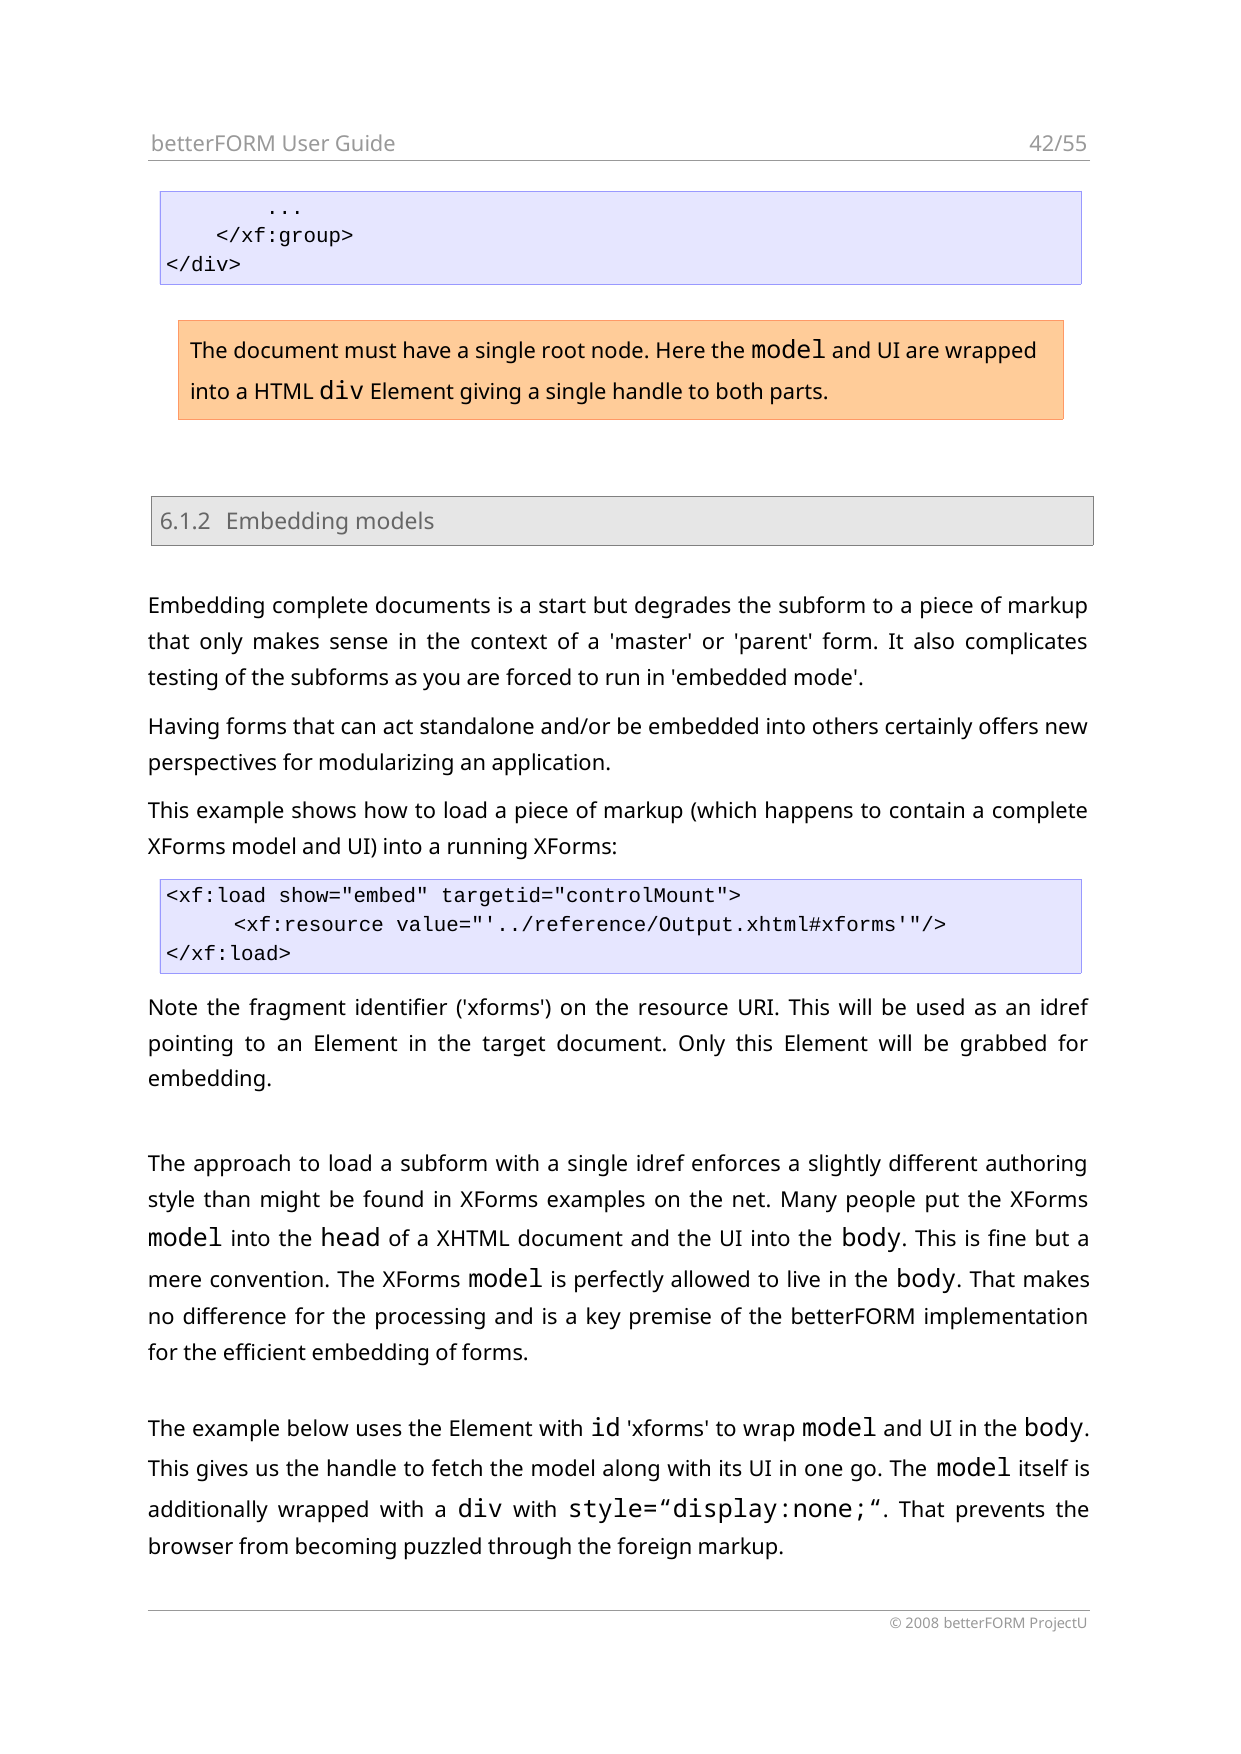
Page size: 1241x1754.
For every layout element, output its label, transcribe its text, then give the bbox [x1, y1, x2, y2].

subtitle Embedding models [152, 497, 1093, 545]
text Note the fragment identifier ('xforms') on the resource URI. This will be used as an idref pointing to an Element in the target document. Only this Element will be grabbed for embedding. [148, 991, 1090, 1093]
text The approach to load a subform with a single idref enforces a slightly different authoring style than might be found in XForms examples on the net. Many people put the XForms model into the head of a XHTML document and the UI into the body. This is fine but a mere convention. The XForms model is perfectly allowed to live in the body. That makes no difference for the processing and is a key premise of the betterFORM implementation for the efficient embedding of forms. The example below uses the Element with id 'xforms' to wrap model and UI in the body. This gives us the handle to fetch the model along with its UI in one go. The model itself is additionally wrapped with a div with style=“display:none;“. That prevents the browser from becoming puzzled through the foreign markup. [148, 1112, 1090, 1561]
text ... </xf:group> </div> [161, 192, 1081, 284]
text Having forms that can act standalone and/or be embedded into others certainly offers new perspectives for modularizing an application. [148, 711, 1090, 776]
text This example shows how to load a piece of markup (which happens to contain a complete XForms model and UI) into a running XForms: [148, 795, 1090, 861]
text <xf:load show="embed" targetid="controlMount"> <xf:resource value="'../reference/Output.xhtml#xforms'"/> </xf:load> [161, 880, 1081, 973]
text Embedding complete documents is a start but degrades the subform to a piece of markup that only makes sense in the context of a 'master' or 'parent' form. It also complicates testing of the subforms as you are forced to run in 'embedded mode'. [148, 590, 1090, 692]
text The document must have a single root node. Here the model and UI are wrapped into a HTML div Element giving a single handle to both parts. [179, 321, 1063, 419]
